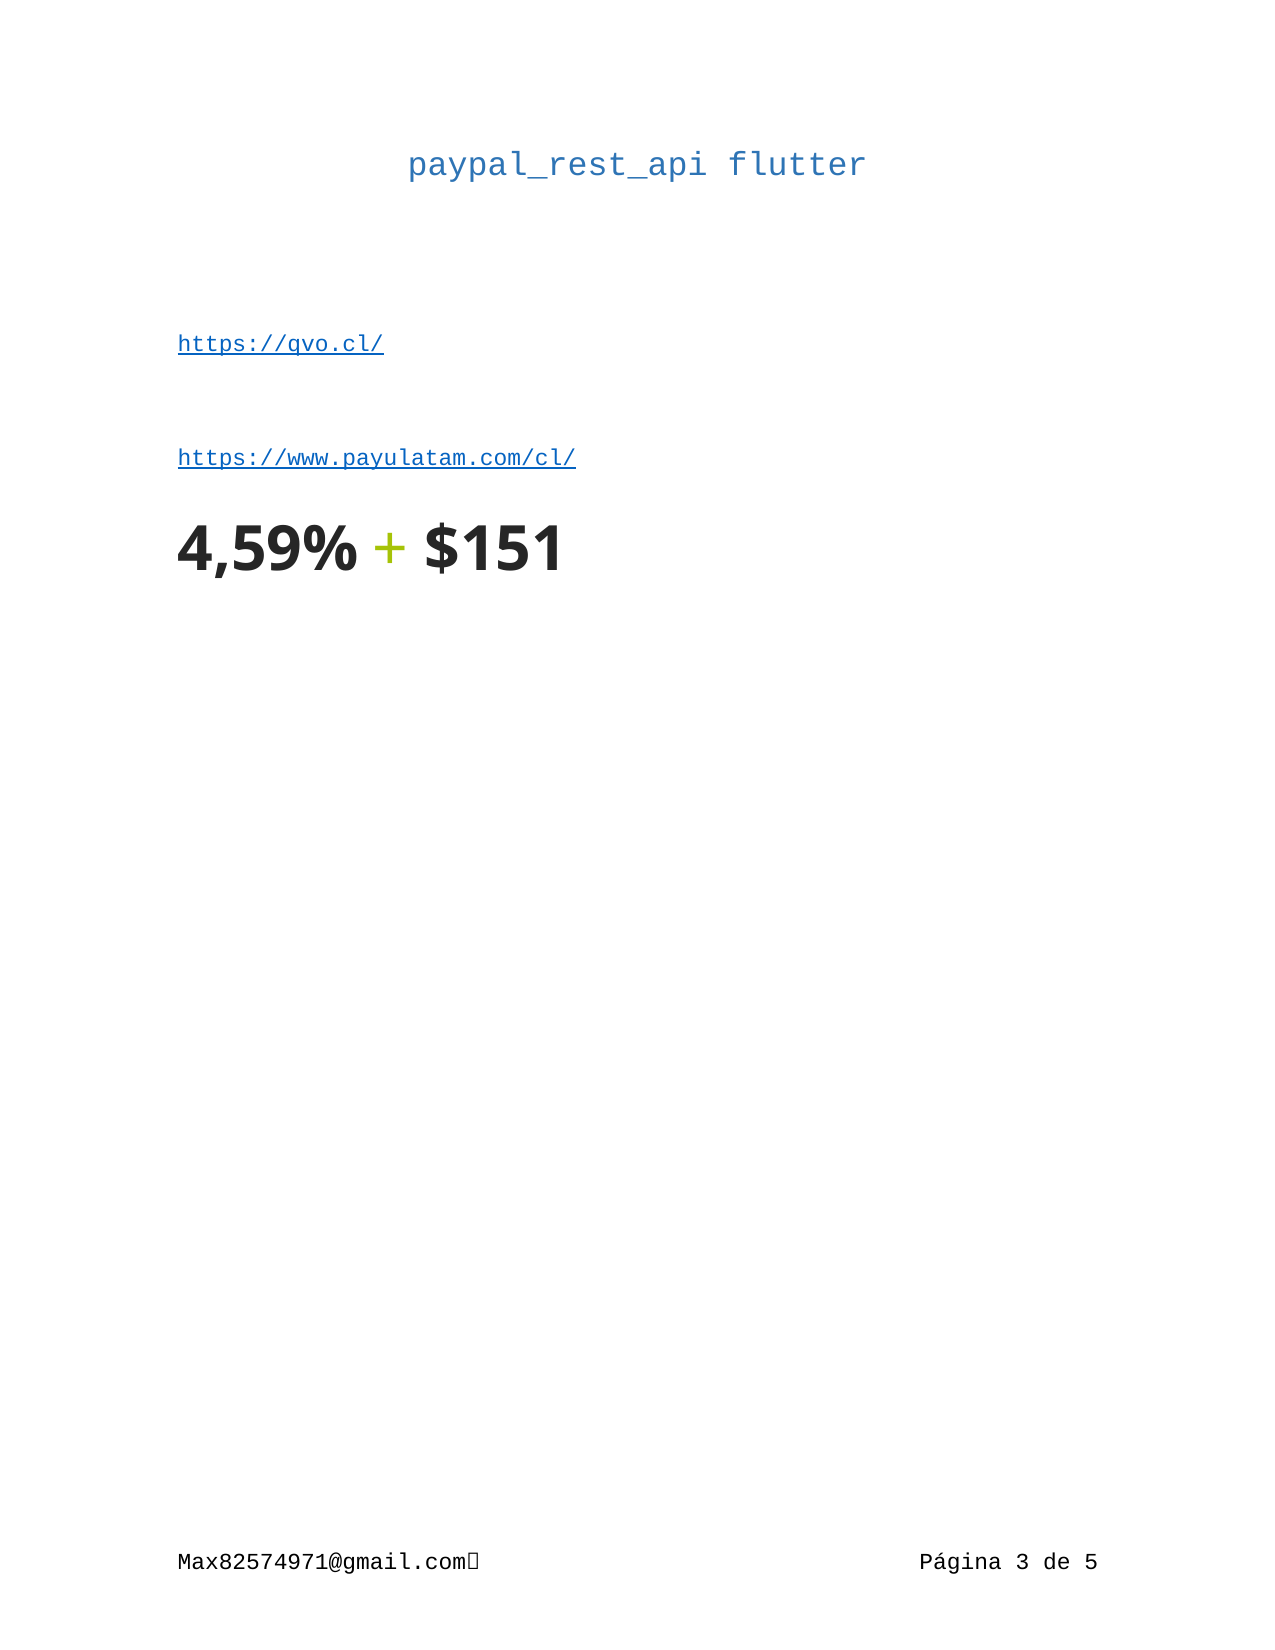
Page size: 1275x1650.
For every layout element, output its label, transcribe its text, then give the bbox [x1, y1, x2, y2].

subtitle paypal_rest_api flutter [177, 148, 1098, 185]
text https://www.payulatam.com/cl/ [177, 446, 1098, 472]
text 4,59% + $151 [177, 503, 1098, 588]
text https://qvo.cl/ [177, 332, 1098, 358]
